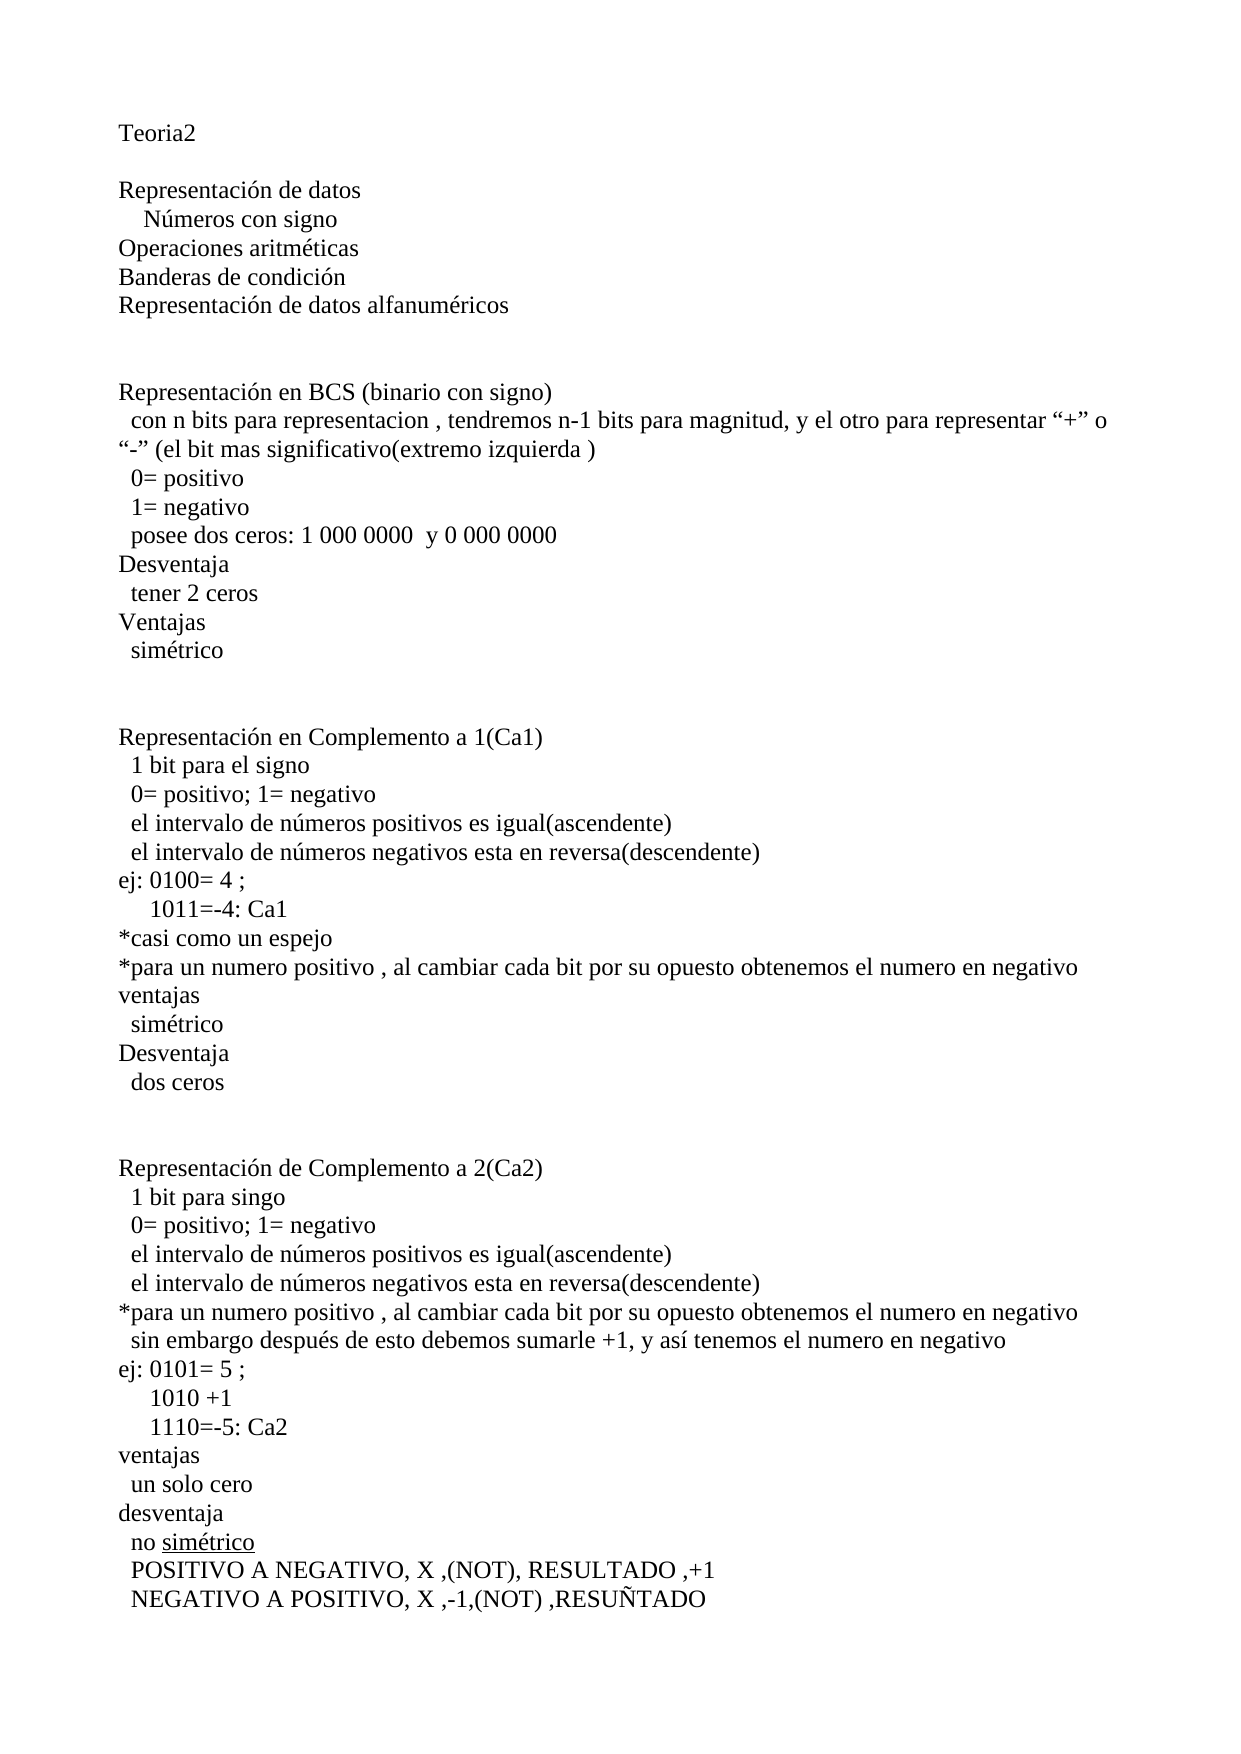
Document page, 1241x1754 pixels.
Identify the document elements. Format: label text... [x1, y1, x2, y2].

text 1 bit para singo [118, 1182, 1122, 1211]
text ej: 0100= 4 ; [118, 866, 1122, 894]
text simétrico [118, 636, 1122, 664]
text desventaja [118, 1498, 1122, 1527]
text 0= positivo; 1= negativo [118, 1211, 1122, 1239]
text el intervalo de números negativos esta en reversa(descendente) [118, 837, 1122, 866]
text 1010 +1 [118, 1383, 1122, 1412]
text posee dos ceros: 1 000 0000 y 0 000 0000 [118, 521, 1122, 549]
text Banderas de condición [118, 262, 1122, 291]
text ej: 0101= 5 ; [118, 1354, 1122, 1383]
text Desventaja [118, 1038, 1122, 1067]
text 1= negativo [118, 492, 1122, 521]
text Representación en BCS (binario con signo) [118, 377, 1122, 406]
text el intervalo de números positivos es igual(ascendente) [118, 1239, 1122, 1268]
text el intervalo de números negativos esta en reversa(descendente) [118, 1268, 1122, 1297]
text *para un numero positivo , al cambiar cada bit por su opuesto obtenemos el numero en negativo [118, 1297, 1122, 1326]
text sin embargo después de esto debemos sumarle +1, y así tenemos el numero en negativo [118, 1326, 1122, 1354]
text 0= positivo [118, 463, 1122, 492]
text ventajas [118, 1441, 1122, 1469]
text Representación de Complemento a 2(Ca2) [118, 1153, 1122, 1182]
text NEGATIVO A POSITIVO, X ,-1,(NOT) ,RESUÑTADO [118, 1584, 1122, 1613]
text 1 bit para el signo [118, 751, 1122, 779]
text no simétrico [118, 1527, 1122, 1556]
text un solo cero [118, 1469, 1122, 1498]
text dos ceros [118, 1067, 1122, 1096]
text Representación en Complemento a 1(Ca1) [118, 722, 1122, 751]
text el intervalo de números positivos es igual(ascendente) [118, 808, 1122, 837]
text Ventajas [118, 607, 1122, 636]
text ventajas [118, 981, 1122, 1009]
text 1110=-5: Ca2 [118, 1412, 1122, 1441]
text *para un numero positivo , al cambiar cada bit por su opuesto obtenemos el numero en negativo [118, 952, 1122, 981]
text 1011=-4: Ca1 [118, 894, 1122, 923]
text *casi como un espejo [118, 923, 1122, 952]
text 0= positivo; 1= negativo [118, 779, 1122, 808]
text Representación de datos [118, 176, 1122, 204]
text Teoria2 [118, 118, 1122, 147]
text Representación de datos alfanuméricos [118, 291, 1122, 319]
text tener 2 ceros [118, 578, 1122, 607]
text POSITIVO A NEGATIVO, X ,(NOT), RESULTADO ,+1 [118, 1556, 1122, 1584]
text simétrico [118, 1009, 1122, 1038]
text Desventaja [118, 549, 1122, 578]
text Operaciones aritméticas [118, 233, 1122, 262]
text con n bits para representacion , tendremos n-1 bits para magnitud, y el otro para representar “+” o “-” (el bit mas significativo(extremo izquierda ) [118, 406, 1122, 463]
text Números con signo [118, 204, 1122, 233]
